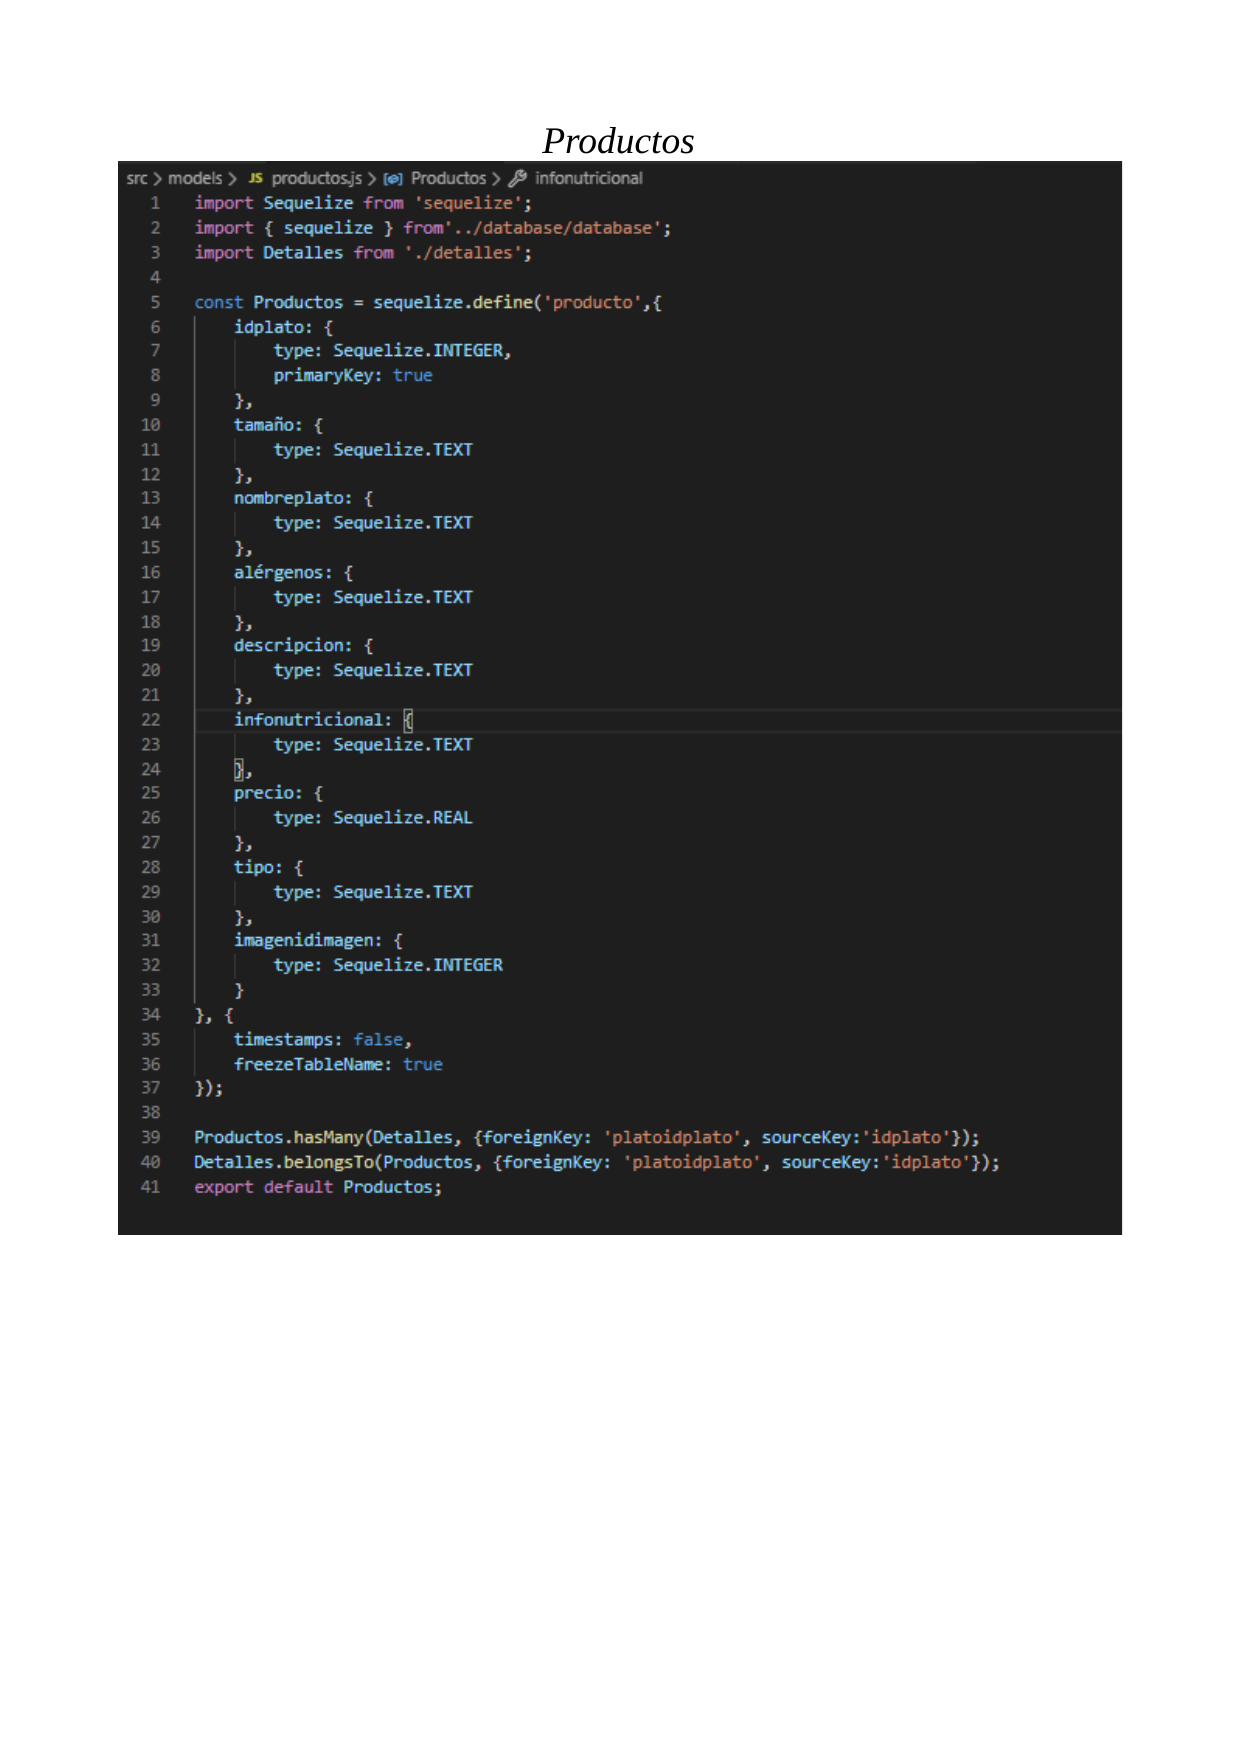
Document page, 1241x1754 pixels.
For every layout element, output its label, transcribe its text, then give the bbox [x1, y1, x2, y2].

text Productos [118, 118, 1122, 161]
picture [118, 161, 1123, 1235]
